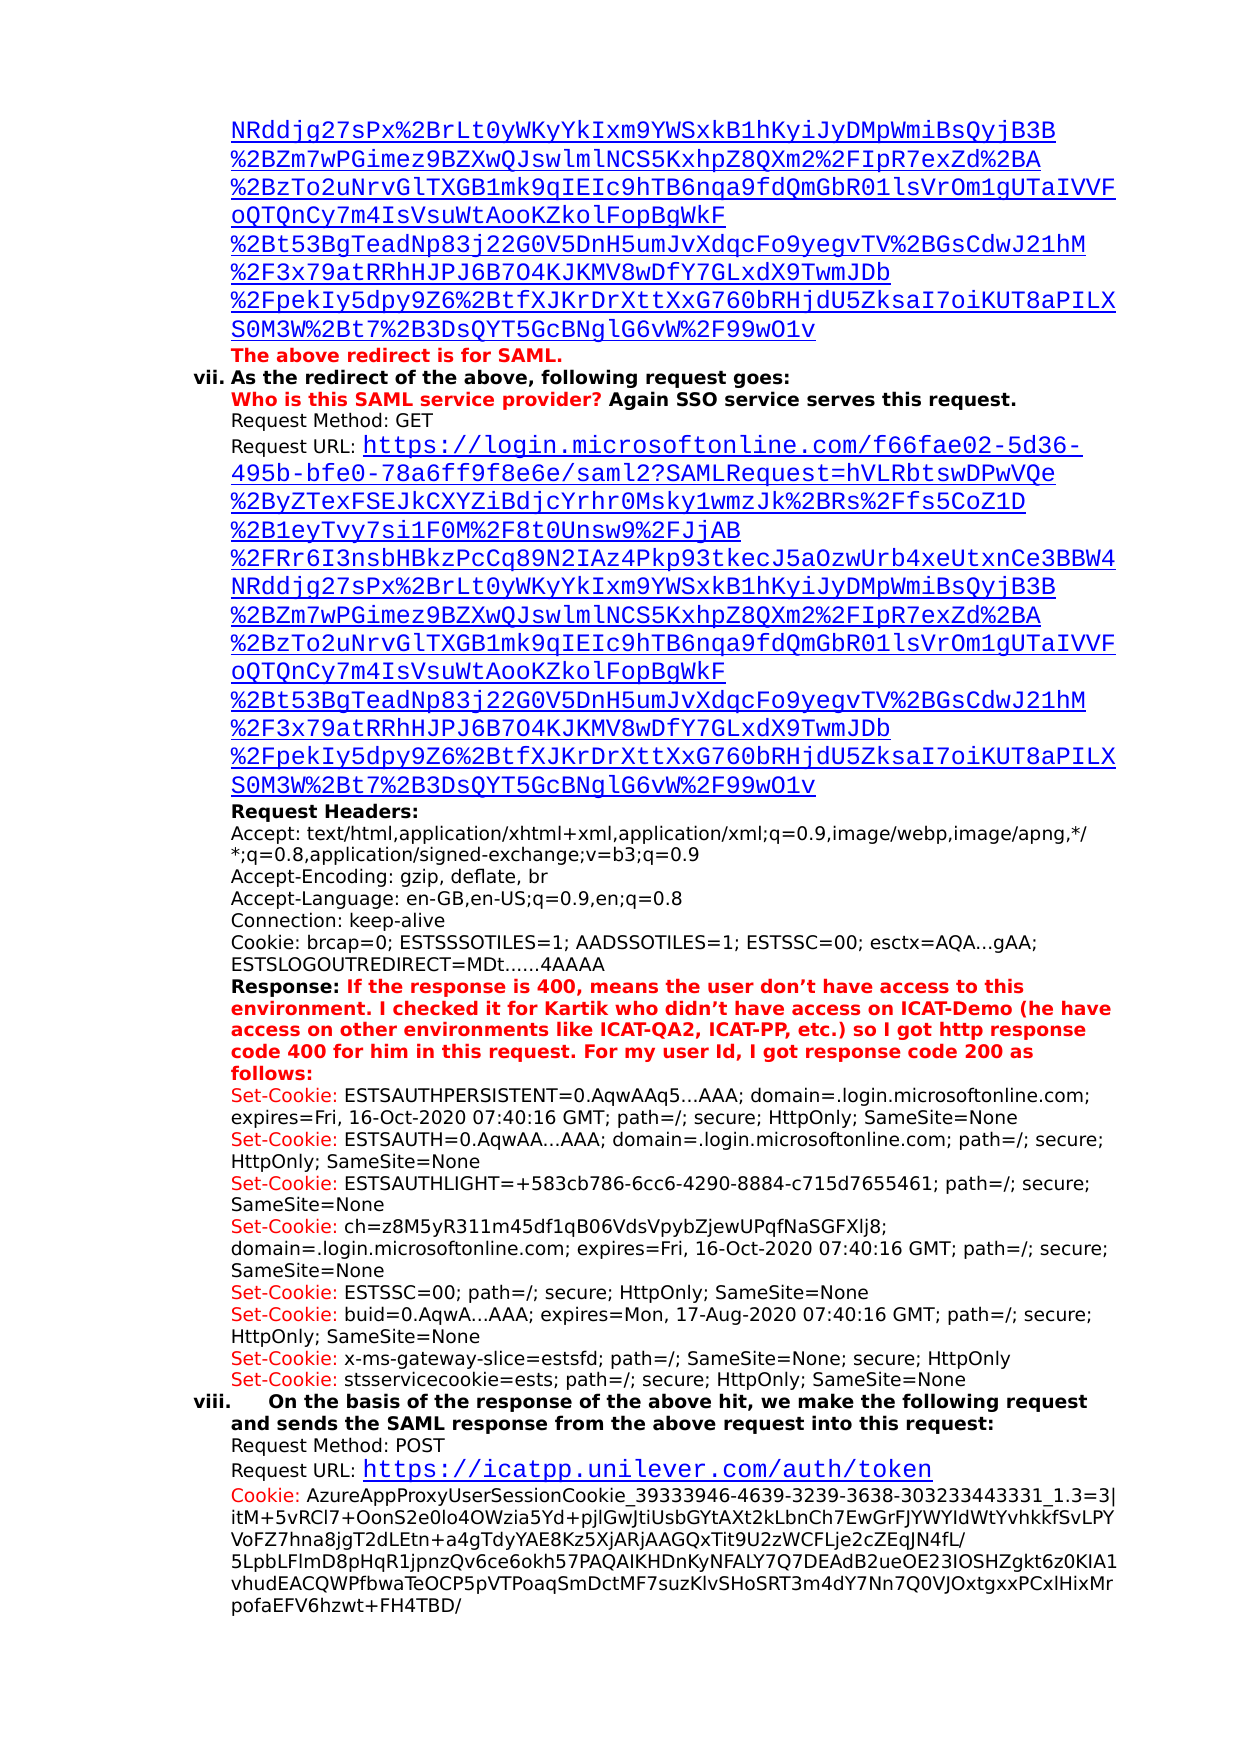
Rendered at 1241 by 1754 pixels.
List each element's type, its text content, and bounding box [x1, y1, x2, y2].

list Set-Cookie: ESTSAUTHPERSISTENT=0.AqwAAq5...AAA; domain=.login.microsoftonline.com; expires=Fri, 16-Oct-2020 07:40:16 GMT; path=/; secure; HttpOnly; SameSite=None [193, 1085, 1122, 1129]
list Connection: keep-alive [193, 910, 1122, 932]
list Accept-Language: en-GB,en-US;q=0.9,en;q=0.8 [193, 888, 1122, 910]
list NRddjg27sPx%2BrLt0yWKyYkIxm9YWSxkB1hKyiJyDMpWmiBsQyjB3B%2BZm7wPGimez9BZXwQJswlmlNCS5KxhpZ8QXm2%2FIpR7exZd%2BA%2BzTo2uNrvGlTXGB1mk9qIEIc9hTB6nqa9fdQmGbR01lsVrOm1gUTaIVVFoQTQnCy7m4IsVsuWtAooKZkolFopBgWkF%2Bt53BgTeadNp83j22G0V5DnH5umJvXdqcFo9yegvTV%2BGsCdwJ21hM%2F3x79atRRhHJPJ6B7O4KJKMV8wDfY7GLxdX9TwmJDb%2FpekIy5dpy9Z6%2BtfXJKrDrXttXxG760bRHjdU5ZksaI7oiKUT8aPILXS0M3W%2Bt7%2B3DsQYT5GcBNglG6vW%2F99wO1v [193, 118, 1122, 345]
list Request URL: https://login.microsoftonline.com/f66fae02-5d36-495b-bfe0-78a6ff9f8e6e/saml2?SAMLRequest=hVLRbtswDPwVQe%2ByZTexFSEJkCXYZiBdjcYrhr0Msky1wmzJk%2BRs%2Ffs5CoZ1D%2B1eyTvy7si1F0M%2F8t0Unsw9%2FJjAB%2FRr6I3nsbHBkzPcCq89N2IAz4Pkp93tkecJ5aOzwUrb4xeUtxnCe3BBW4NRddjg27sPx%2BrLt0yWKyYkIxm9YWSxkB1hKyiJyDMpWmiBsQyjB3B%2BZm7wPGimez9BZXwQJswlmlNCS5KxhpZ8QXm2%2FIpR7exZd%2BA%2BzTo2uNrvGlTXGB1mk9qIEIc9hTB6nqa9fdQmGbR01lsVrOm1gUTaIVVFoQTQnCy7m4IsVsuWtAooKZkolFopBgWkF%2Bt53BgTeadNp83j22G0V5DnH5umJvXdqcFo9yegvTV%2BGsCdwJ21hM%2F3x79atRRhHJPJ6B7O4KJKMV8wDfY7GLxdX9TwmJDb%2FpekIy5dpy9Z6%2BtfXJKrDrXttXxG760bRHjdU5ZksaI7oiKUT8aPILXS0M3W%2Bt7%2B3DsQYT5GcBNglG6vW%2F99wO1v [193, 432, 1122, 801]
list Set-Cookie: x-ms-gateway-slice=estsfd; path=/; SameSite=None; secure; HttpOnly [193, 1347, 1122, 1369]
list Response: If the response is 400, means the user don’t have access to this environment. I checked it for Kartik who didn’t have access on ICAT-Demo (he have access on other environments like ICAT-QA2, ICAT-PP, etc.) so I got http response code 400 for him in this request. For my user Id, I got response code 200 as follows: [193, 976, 1122, 1085]
list Cookie: AzureAppProxyUserSessionCookie_39333946-4639-3239-3638-303233443331_1.3=3|itM+5vRCl7+OonS2e0lo4OWzia5Yd+pjlGwJtiUsbGYtAXt2kLbnCh7EwGrFJYWYIdWtYvhkkfSvLPYVoFZ7hna8jgT2dLEtn+a4gTdyYAE8Kz5XjARjAAGQxTit9U2zWCFLje2cZEqJN4fL/5LpbLFlmD8pHqR1jpnzQv6ce6okh57PAQAIKHDnKyNFALY7Q7DEAdB2ueOE23IOSHZgkt6z0KIA1vhudEACQWPfbwaTeOCP5pVTPoaqSmDctMF7suzKlvSHoSRT3m4dY7Nn7Q0VJOxtgxxPCxlHixMrpofaEFV6hzwt+FH4TBD/ [193, 1485, 1122, 1616]
list Cookie: brcap=0; ESTSSSOTILES=1; AADSSOTILES=1; ESTSSC=00; esctx=AQA...gAA; ESTSLOGOUTREDIRECT=MDt......4AAAA [193, 932, 1122, 976]
list Set-Cookie: stsservicecookie=ests; path=/; secure; HttpOnly; SameSite=None [193, 1369, 1122, 1391]
list Accept-Encoding: gzip, deflate, br [193, 866, 1122, 888]
list Set-Cookie: ESTSAUTH=0.AqwAA...AAA; domain=.login.microsoftonline.com; path=/; secure; HttpOnly; SameSite=None [193, 1129, 1122, 1172]
list The above redirect is for SAML. [193, 345, 1122, 367]
list Set-Cookie: ESTSAUTHLIGHT=+583cb786-6cc6-4290-8884-c715d7655461; path=/; secure; SameSite=None [193, 1172, 1122, 1216]
list Set-Cookie: ch=z8M5yR311m45df1qB06VdsVpybZjewUPqfNaSGFXlj8; domain=.login.microsoftonline.com; expires=Fri, 16-Oct-2020 07:40:16 GMT; path=/; secure; SameSite=None [193, 1216, 1122, 1282]
list Set-Cookie: ESTSSC=00; path=/; secure; HttpOnly; SameSite=None [193, 1282, 1122, 1304]
list Request Method: POST [193, 1435, 1122, 1457]
list As the redirect of the above, following request goes: [193, 367, 1122, 388]
list Request Method: GET [193, 410, 1122, 432]
list Accept: text/html,application/xhtml+xml,application/xml;q=0.9,image/webp,image/apng,*/*;q=0.8,application/signed-exchange;v=b3;q=0.9 [193, 822, 1122, 866]
list Request Headers: [193, 801, 1122, 822]
list Who is this SAML service provider? Again SSO service serves this request. [193, 388, 1122, 410]
list Set-Cookie: buid=0.AqwA...AAA; expires=Mon, 17-Aug-2020 07:40:16 GMT; path=/; secure; HttpOnly; SameSite=None [193, 1304, 1122, 1347]
list Request URL: https://icatpp.unilever.com/auth/token [193, 1457, 1122, 1485]
list On the basis of the response of the above hit, we make the following request and sends the SAML response from the above request into this request: [193, 1391, 1122, 1435]
